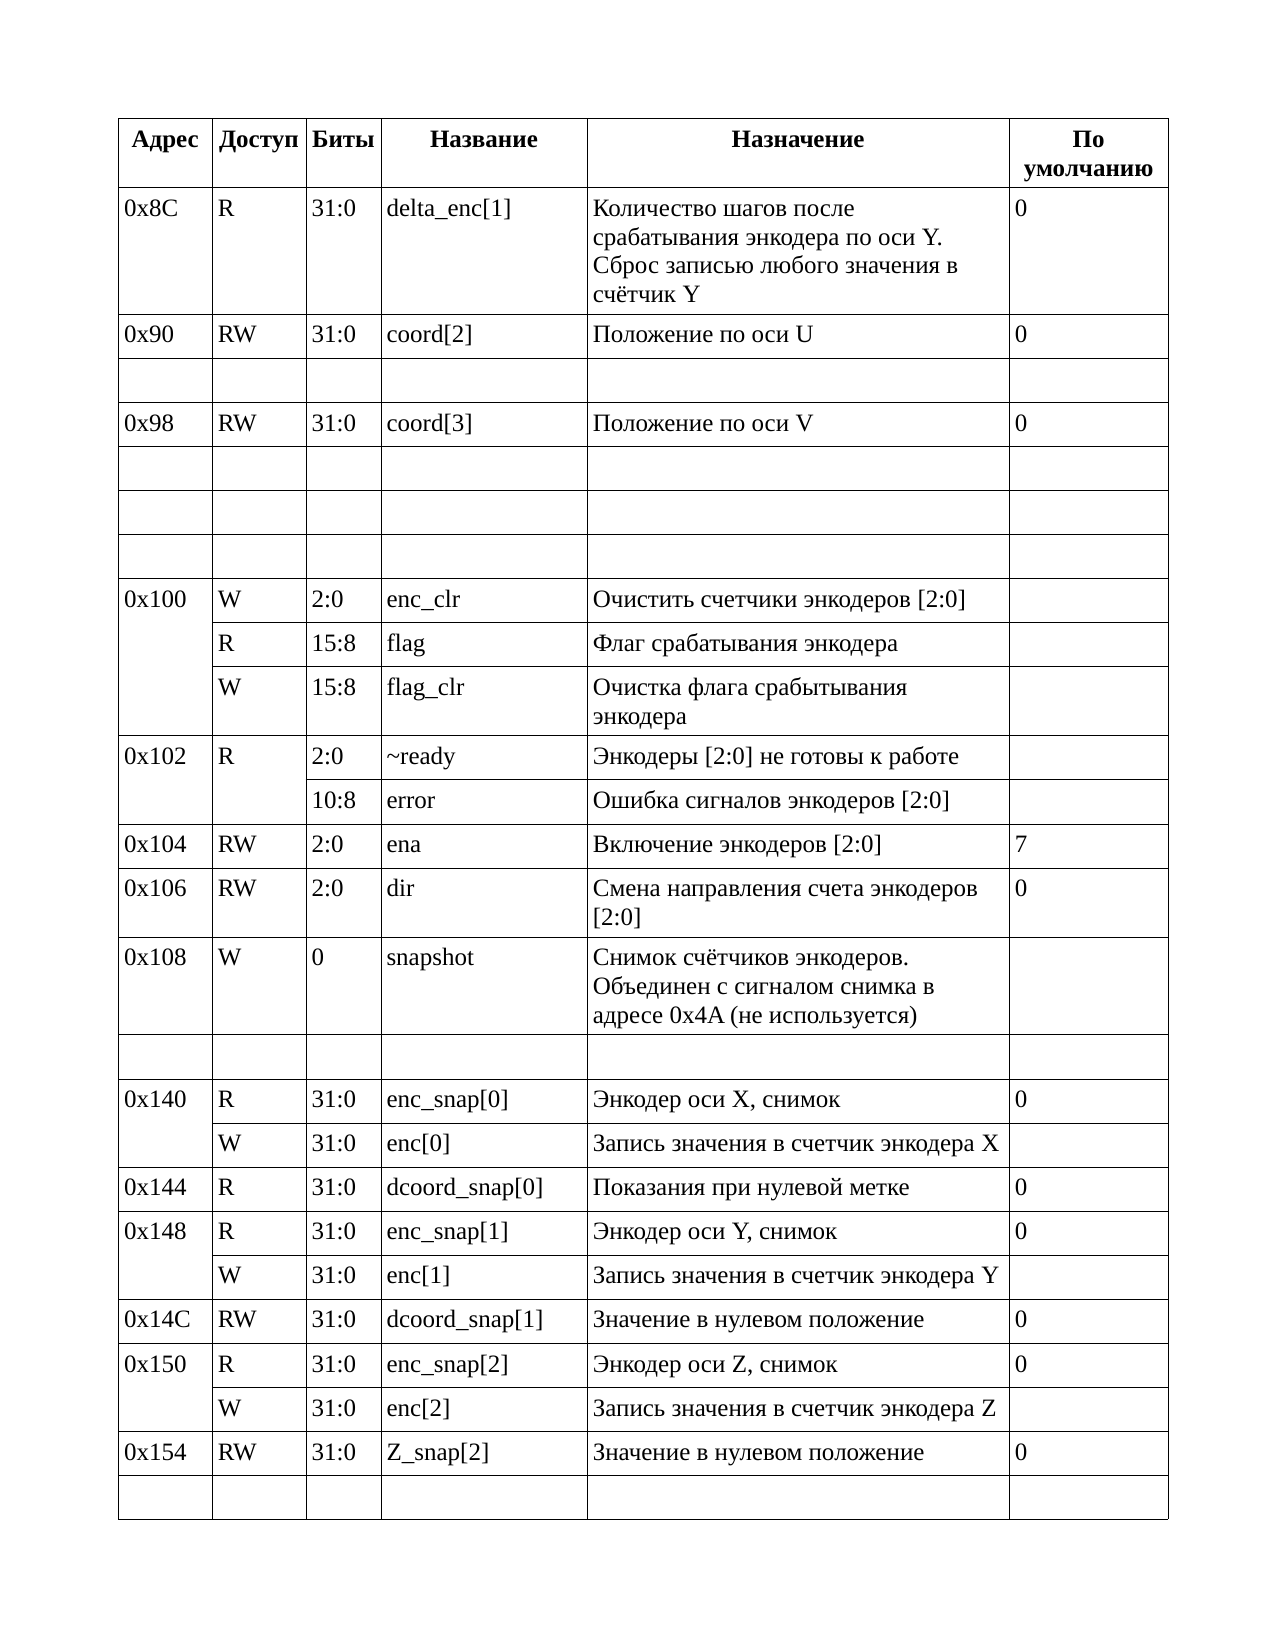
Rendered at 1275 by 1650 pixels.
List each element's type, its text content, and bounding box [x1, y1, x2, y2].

table_header По умолчанию [1010, 119, 1168, 187]
table_cell [1010, 736, 1168, 779]
table_cell 0 [1010, 1300, 1168, 1343]
table_cell flag [382, 623, 587, 666]
table_cell [307, 447, 381, 490]
table_cell [1010, 667, 1168, 735]
table_cell 31:0 [307, 1344, 381, 1387]
table_cell 2:0 [307, 869, 381, 937]
table_cell 0x90 [119, 315, 212, 358]
table_cell ena [382, 825, 587, 867]
table_cell [1010, 491, 1168, 534]
table_cell 0 [1010, 403, 1168, 446]
table_cell 0x108 [119, 938, 212, 1034]
table_cell 0 [1010, 1212, 1168, 1255]
table_cell RW [213, 825, 306, 867]
table_cell R [213, 623, 306, 666]
table_cell 0 [1010, 188, 1168, 314]
table_cell 0x102 [119, 736, 212, 823]
table_cell 0x140 [119, 1080, 212, 1167]
table_cell enc_snap[0] [382, 1080, 587, 1122]
table_cell 31:0 [307, 1256, 381, 1299]
table_cell R [213, 1168, 306, 1211]
table_cell [119, 447, 212, 490]
table_cell delta_enc[1] [382, 188, 587, 314]
table_cell 0x100 [119, 579, 212, 735]
table_cell 31:0 [307, 1080, 381, 1122]
table_cell flag_clr [382, 667, 587, 735]
table_cell 0x106 [119, 869, 212, 937]
table_cell [1010, 938, 1168, 1034]
table_cell coord[2] [382, 315, 587, 358]
table_cell 31:0 [307, 1300, 381, 1343]
table_cell W [213, 667, 306, 735]
table_cell [1010, 1388, 1168, 1431]
table_cell Смена направления счета энкодеров [2:0] [588, 869, 1009, 937]
table_cell error [382, 780, 587, 823]
table_cell 0x104 [119, 825, 212, 867]
table_cell [213, 1035, 306, 1078]
table_cell [1010, 359, 1168, 402]
table_cell 0x14C [119, 1300, 212, 1343]
table_cell Энкодер оси Y, снимок [588, 1212, 1009, 1255]
table_cell Очистка флага срабытывания энкодера [588, 667, 1009, 735]
table_cell 2:0 [307, 579, 381, 622]
table_cell W [213, 938, 306, 1034]
table_cell [1010, 780, 1168, 823]
table_cell [588, 1035, 1009, 1078]
table_cell 0 [307, 938, 381, 1034]
table_cell 0 [1010, 1344, 1168, 1387]
table_cell Запись значения в счетчик энкодера X [588, 1124, 1009, 1167]
table_cell 0x98 [119, 403, 212, 446]
table_cell [1010, 579, 1168, 622]
table_cell 2:0 [307, 825, 381, 867]
table_cell [307, 491, 381, 534]
table_cell 0 [1010, 1080, 1168, 1122]
table_cell Снимок счётчиков энкодеров. Объединен с сигналом снимка в адресе 0x4A (не используется) [588, 938, 1009, 1034]
table_cell R [213, 1344, 306, 1387]
table_cell 2:0 [307, 736, 381, 779]
table_cell Энкодеры [2:0] не готовы к работе [588, 736, 1009, 779]
table_cell Показания при нулевой метке [588, 1168, 1009, 1211]
table_cell R [213, 736, 306, 823]
table_header Назначение [588, 119, 1009, 187]
table_cell [213, 491, 306, 534]
table_cell dcoord_snap[0] [382, 1168, 587, 1211]
table_cell 31:0 [307, 1388, 381, 1431]
table_cell [1010, 1124, 1168, 1167]
table_cell [307, 535, 381, 578]
table_cell 31:0 [307, 1124, 381, 1167]
table_cell 0x150 [119, 1344, 212, 1431]
table_cell [382, 359, 587, 402]
table_header Название [382, 119, 587, 187]
table_cell 31:0 [307, 188, 381, 314]
table_cell [382, 1035, 587, 1078]
table_cell 0 [1010, 1432, 1168, 1475]
table_cell [1010, 1476, 1168, 1519]
table_cell [382, 1476, 587, 1519]
table_cell 0x154 [119, 1432, 212, 1475]
table_cell [119, 535, 212, 578]
table_cell dir [382, 869, 587, 937]
table_header Доступ [213, 119, 306, 187]
table_cell 0x8C [119, 188, 212, 314]
table_cell RW [213, 403, 306, 446]
table_cell [382, 491, 587, 534]
table_cell [307, 1476, 381, 1519]
table_cell [382, 447, 587, 490]
table_cell dcoord_snap[1] [382, 1300, 587, 1343]
table_cell coord[3] [382, 403, 587, 446]
table_cell [119, 1476, 212, 1519]
table_cell 31:0 [307, 403, 381, 446]
table_cell [213, 359, 306, 402]
table_cell Энкодер оси X, снимок [588, 1080, 1009, 1122]
table_cell Значение в нулевом положение [588, 1432, 1009, 1475]
table_header Биты [307, 119, 381, 187]
table_cell 0 [1010, 869, 1168, 937]
table_cell enc[2] [382, 1388, 587, 1431]
table_cell [1010, 535, 1168, 578]
table_cell RW [213, 1432, 306, 1475]
table_header Адрес [119, 119, 212, 187]
table_cell [588, 535, 1009, 578]
table_cell R [213, 188, 306, 314]
table_cell [588, 359, 1009, 402]
table_cell [588, 1476, 1009, 1519]
table_cell 31:0 [307, 315, 381, 358]
table_cell Количество шагов после срабатывания энкодера по оси Y. Сброс записью любого значения в счётчик Y [588, 188, 1009, 314]
table_cell [213, 535, 306, 578]
table_cell [382, 535, 587, 578]
table_cell 31:0 [307, 1212, 381, 1255]
table_cell ~ready [382, 736, 587, 779]
table_cell 0 [1010, 315, 1168, 358]
table_cell [1010, 1256, 1168, 1299]
table_cell Флаг срабатывания энкодера [588, 623, 1009, 666]
table_cell R [213, 1212, 306, 1255]
table_cell [588, 447, 1009, 490]
table_cell Значение в нулевом положение [588, 1300, 1009, 1343]
table_cell [307, 1035, 381, 1078]
table_cell [119, 1035, 212, 1078]
table_cell [1010, 1035, 1168, 1078]
table_cell enc[1] [382, 1256, 587, 1299]
table_cell 0 [1010, 1168, 1168, 1211]
table_cell enc[0] [382, 1124, 587, 1167]
table_cell [119, 491, 212, 534]
table_cell RW [213, 869, 306, 937]
table_cell Запись значения в счетчик энкодера Z [588, 1388, 1009, 1431]
table_cell Положение по оси V [588, 403, 1009, 446]
table_cell [1010, 447, 1168, 490]
table_cell Включение энкодеров [2:0] [588, 825, 1009, 867]
table_cell Очистить счетчики энкодеров [2:0] [588, 579, 1009, 622]
table_cell enc_snap[2] [382, 1344, 587, 1387]
table_cell Запись значения в счетчик энкодера Y [588, 1256, 1009, 1299]
table_cell [307, 359, 381, 402]
table_cell RW [213, 1300, 306, 1343]
table_cell Положение по оси U [588, 315, 1009, 358]
table_cell 10:8 [307, 780, 381, 823]
table_cell enc_snap[1] [382, 1212, 587, 1255]
table_cell [119, 359, 212, 402]
table_cell 15:8 [307, 667, 381, 735]
table_cell [588, 491, 1009, 534]
table_cell Ошибка сигналов энкодеров [2:0] [588, 780, 1009, 823]
table_cell 31:0 [307, 1168, 381, 1211]
table_cell 0x144 [119, 1168, 212, 1211]
table_cell Энкодер оси Z, снимок [588, 1344, 1009, 1387]
table_cell W [213, 1256, 306, 1299]
table_cell enc_clr [382, 579, 587, 622]
table_cell RW [213, 315, 306, 358]
table_cell 7 [1010, 825, 1168, 867]
table_cell W [213, 1124, 306, 1167]
table_cell 31:0 [307, 1432, 381, 1475]
table_cell W [213, 579, 306, 622]
table_cell [213, 447, 306, 490]
table_cell 0x148 [119, 1212, 212, 1299]
table_cell Z_snap[2] [382, 1432, 587, 1475]
table_cell [213, 1476, 306, 1519]
table_cell [1010, 623, 1168, 666]
table_cell 15:8 [307, 623, 381, 666]
table_cell snapshot [382, 938, 587, 1034]
table_cell W [213, 1388, 306, 1431]
table_cell R [213, 1080, 306, 1122]
